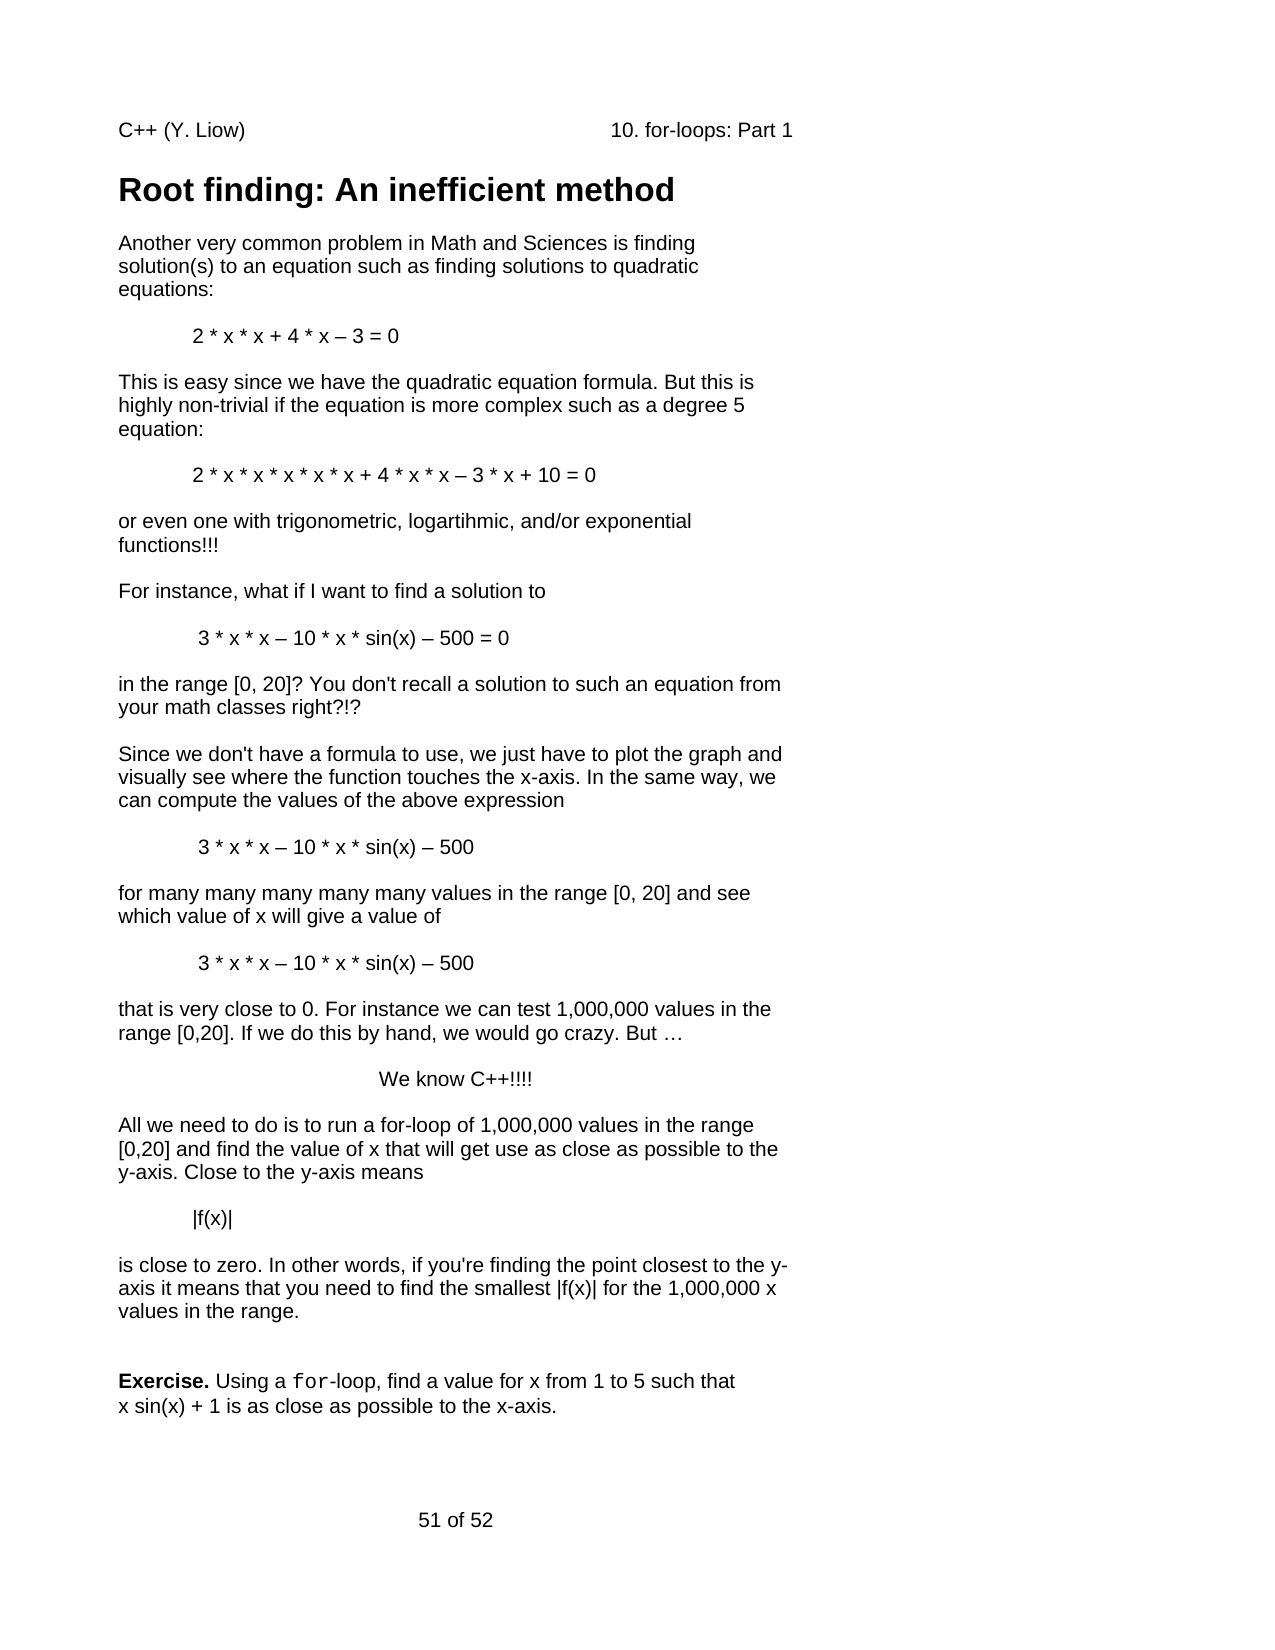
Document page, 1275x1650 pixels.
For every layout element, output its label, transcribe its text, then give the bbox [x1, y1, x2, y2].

text is close to zero. In other words, if you're finding the point closest to the y-axis it means that you need to find the smallest |f(x)| for the 1,000,000 x values in the range. [118, 1253, 793, 1323]
text Exercise. Using a for-loop, find a value for x from 1 to 5 such that [118, 1369, 793, 1395]
text for many many many many many values in the range [0, 20] and see which value of x will give a value of [118, 882, 793, 928]
text that is very close to 0. For instance we can test 1,000,000 values in the range [0,20]. If we do this by hand, we would go crazy. But … [118, 998, 793, 1044]
text in the range [0, 20]? You don't recall a solution to such an equation from your math classes right?!? [118, 673, 793, 719]
text 2 * x * x + 4 * x – 3 = 0 [118, 324, 793, 347]
text 2 * x * x * x * x * x + 4 * x * x – 3 * x + 10 = 0 [118, 464, 793, 487]
text For instance, what if I want to find a solution to [118, 580, 793, 603]
text 3 * x * x – 10 * x * sin(x) – 500 [118, 835, 793, 858]
text x sin(x) + 1 is as close as possible to the x-axis. [118, 1395, 793, 1418]
text This is easy since we have the quadratic equation formula. But this is highly non-trivial if the equation is more complex such as a degree 5 equation: [118, 371, 793, 440]
text or even one with trigonometric, logartihmic, and/or exponential functions!!! [118, 510, 793, 557]
text Since we don't have a formula to use, we just have to plot the graph and visually see where the function touches the x-axis. In the same way, we can compute the values of the above expression [118, 742, 793, 812]
text We know C++!!!! [118, 1068, 793, 1091]
text 3 * x * x – 10 * x * sin(x) – 500 = 0 [118, 626, 793, 649]
text Another very common problem in Math and Sciences is finding solution(s) to an equation such as finding solutions to quadratic equations: [118, 231, 793, 301]
text Root finding: An inefficient method [118, 171, 793, 208]
text All we need to do is to run a for-loop of 1,000,000 values in the range [0,20] and find the value of x that will get use as close as possible to the y-axis. Close to the y-axis means [118, 1114, 793, 1184]
text |f(x)| [118, 1207, 793, 1230]
text 3 * x * x – 10 * x * sin(x) – 500 [118, 951, 793, 975]
